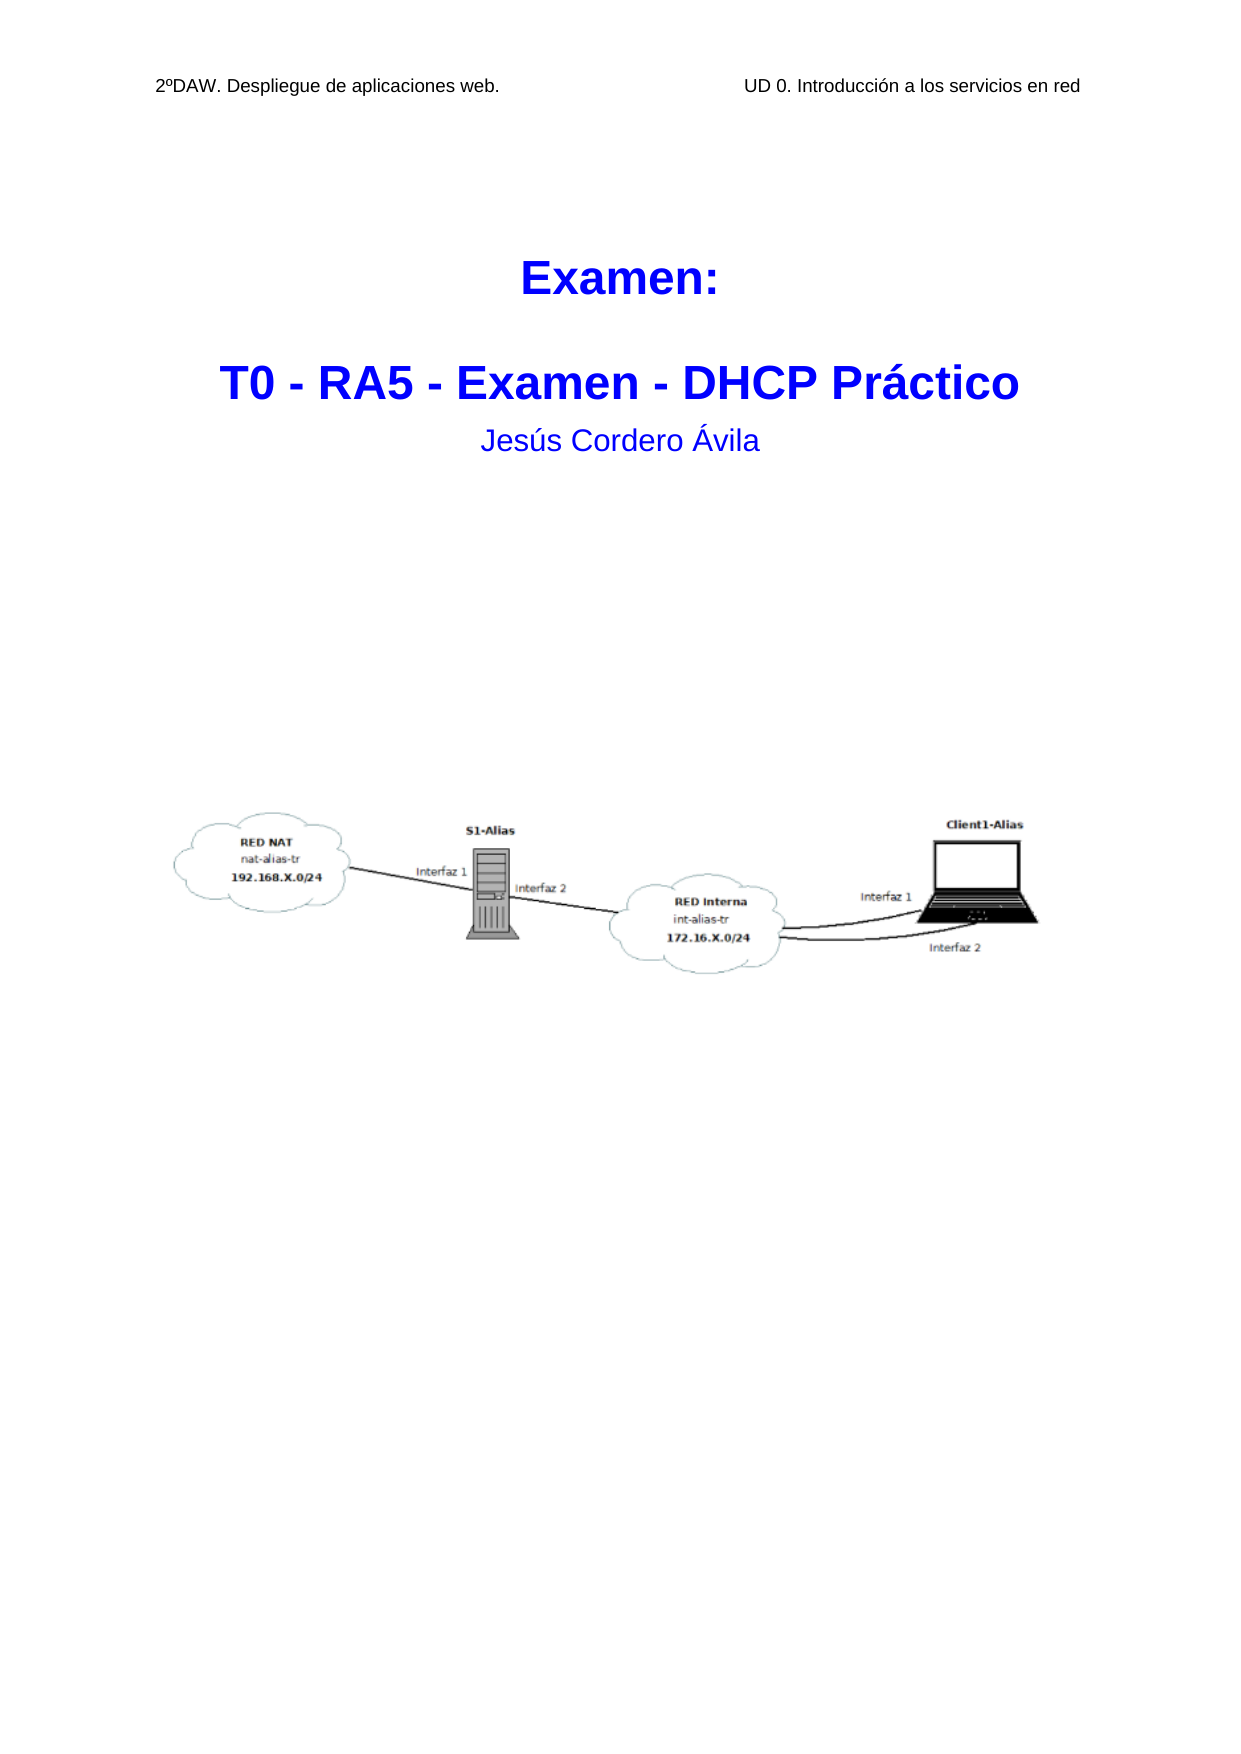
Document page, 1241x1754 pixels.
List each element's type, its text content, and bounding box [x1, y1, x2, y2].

subtitle T0 - RA5 - Examen - DHCP Práctico [150, 355, 1090, 410]
subtitle Examen: [150, 249, 1090, 305]
text Jesús Cordero Ávila [150, 422, 1090, 458]
picture [150, 810, 1091, 994]
